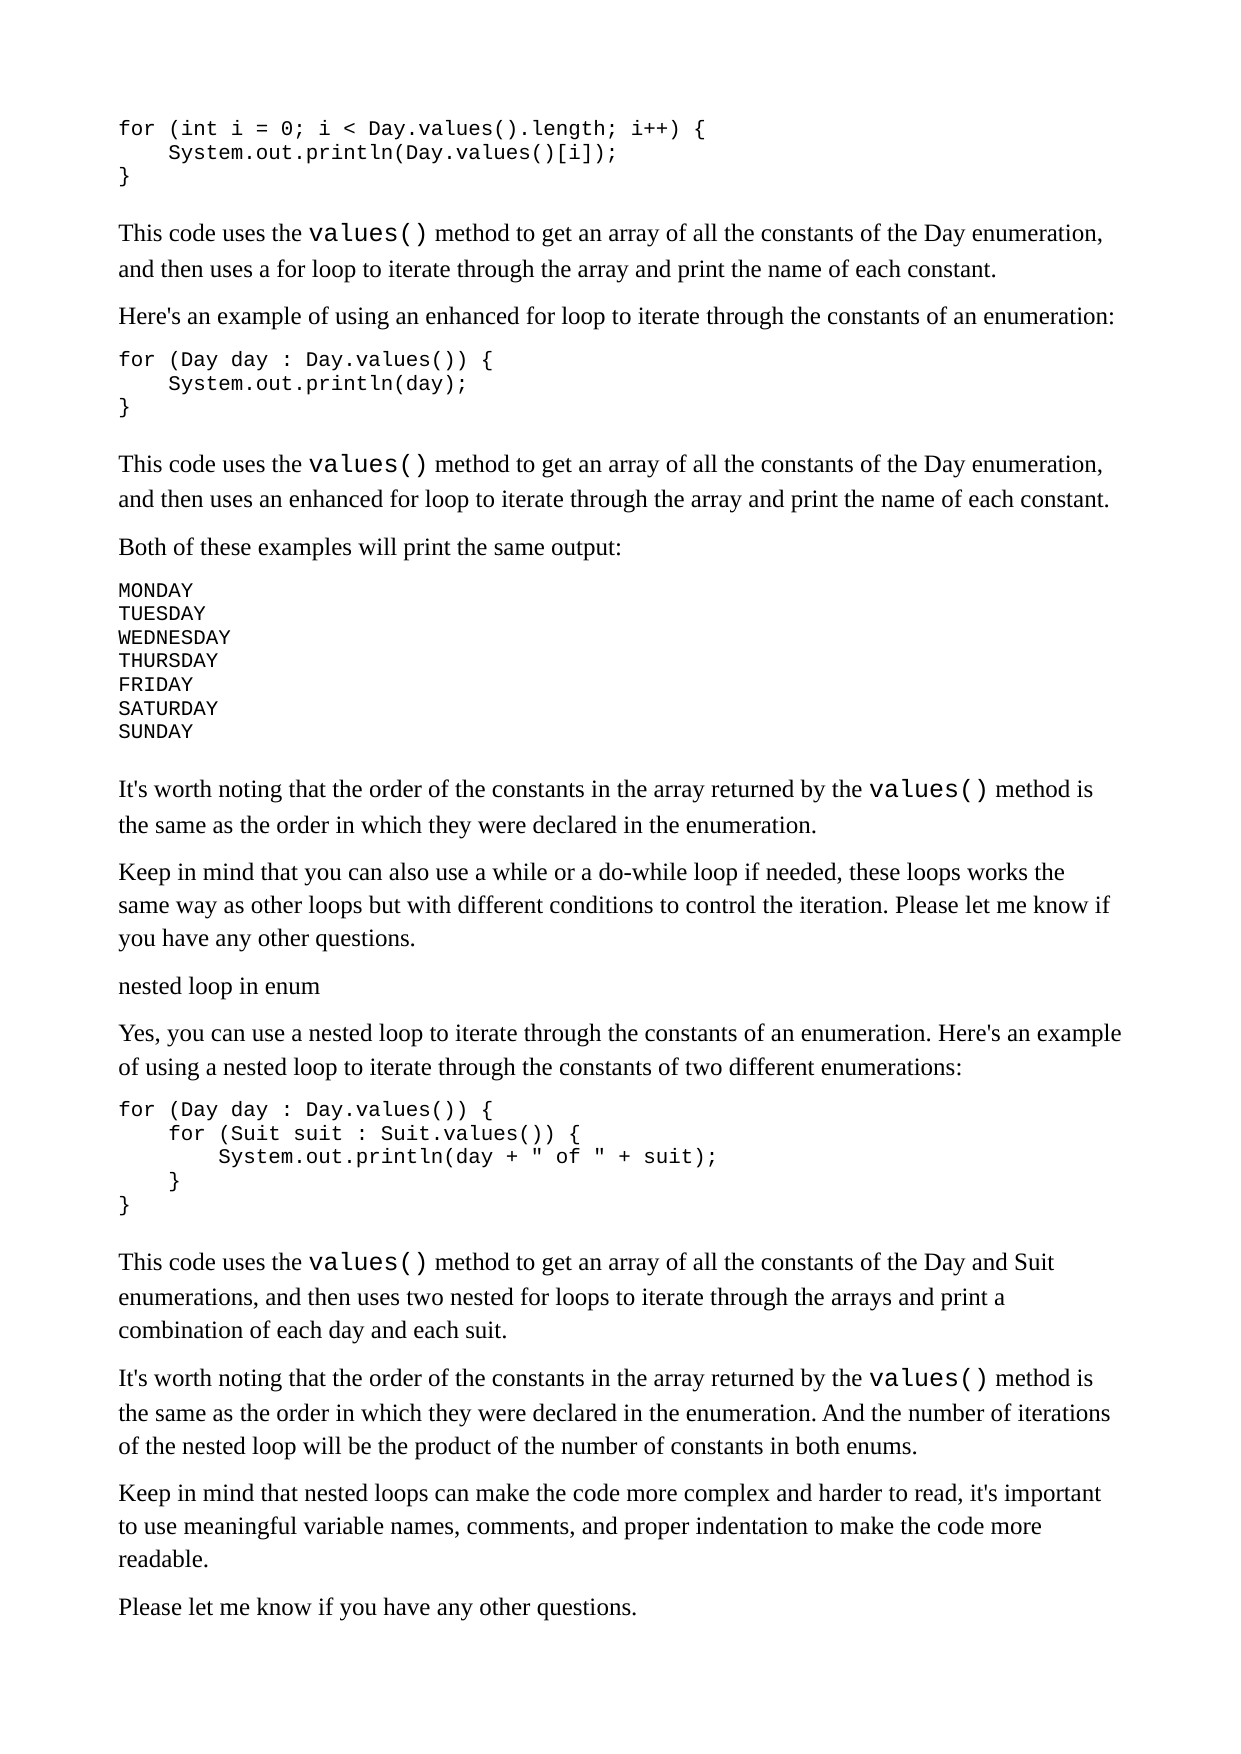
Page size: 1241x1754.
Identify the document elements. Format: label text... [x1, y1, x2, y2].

text Here's an example of using an enhanced for loop to iterate through the constants of an enumeration: [118, 301, 1122, 330]
text MONDAY [118, 579, 1122, 603]
text THURSDAY [118, 651, 1122, 674]
text WEDNESDAY [118, 627, 1122, 651]
text for (Day day : Day.values()) { [118, 349, 1122, 372]
text for (Suit suit : Suit.values()) { [118, 1123, 1122, 1146]
text Both of these examples will print the same output: [118, 532, 1122, 561]
text SATURDAY [118, 698, 1122, 721]
text } [118, 165, 1122, 189]
text nested loop in enum [118, 971, 1122, 1000]
text It's worth noting that the order of the constants in the array returned by the values() method is the same as the order in which they were declared in the enumeration. And the number of iterations of the nested loop will be the product of the number of constants in both enums. [118, 1363, 1122, 1459]
text It's worth noting that the order of the constants in the array returned by the values() method is the same as the order in which they were declared in the enumeration. [118, 774, 1122, 838]
text TUESDAY [118, 603, 1122, 627]
text FRIDAY [118, 674, 1122, 698]
text System.out.println(day); [118, 372, 1122, 396]
text System.out.println(Day.values()[i]); [118, 142, 1122, 165]
text System.out.println(day + " of " + suit); [118, 1146, 1122, 1170]
text This code uses the values() method to get an array of all the constants of the Day and Suit enumerations, and then uses two nested for loops to iterate through the arrays and print a combination of each day and each suit. [118, 1247, 1122, 1344]
text SUNDAY [118, 721, 1122, 745]
text } [118, 1170, 1122, 1194]
text for (int i = 0; i < Day.values().length; i++) { [118, 118, 1122, 142]
text } [118, 1194, 1122, 1217]
text Yes, you can use a nested loop to iterate through the constants of an enumeration. Here's an example of using a nested loop to iterate through the constants of two different enumerations: [118, 1018, 1122, 1080]
text This code uses the values() method to get an array of all the constants of the Day enumeration, and then uses a for loop to iterate through the array and print the name of each constant. [118, 218, 1122, 282]
text This code uses the values() method to get an array of all the constants of the Day enumeration, and then uses an enhanced for loop to iterate through the array and print the name of each constant. [118, 449, 1122, 513]
text Keep in mind that you can also use a while or a do-while loop if needed, these loops works the same way as other loops but with different conditions to control the iteration. Please let me know if you have any other questions. [118, 857, 1122, 952]
text Keep in mind that nested loops can make the code more complex and harder to read, it's important to use meaningful variable names, comments, and proper indentation to make the code more readable. [118, 1478, 1122, 1573]
text Please let me know if you have any other questions. [118, 1592, 1122, 1621]
text for (Day day : Day.values()) { [118, 1099, 1122, 1123]
text } [118, 396, 1122, 420]
